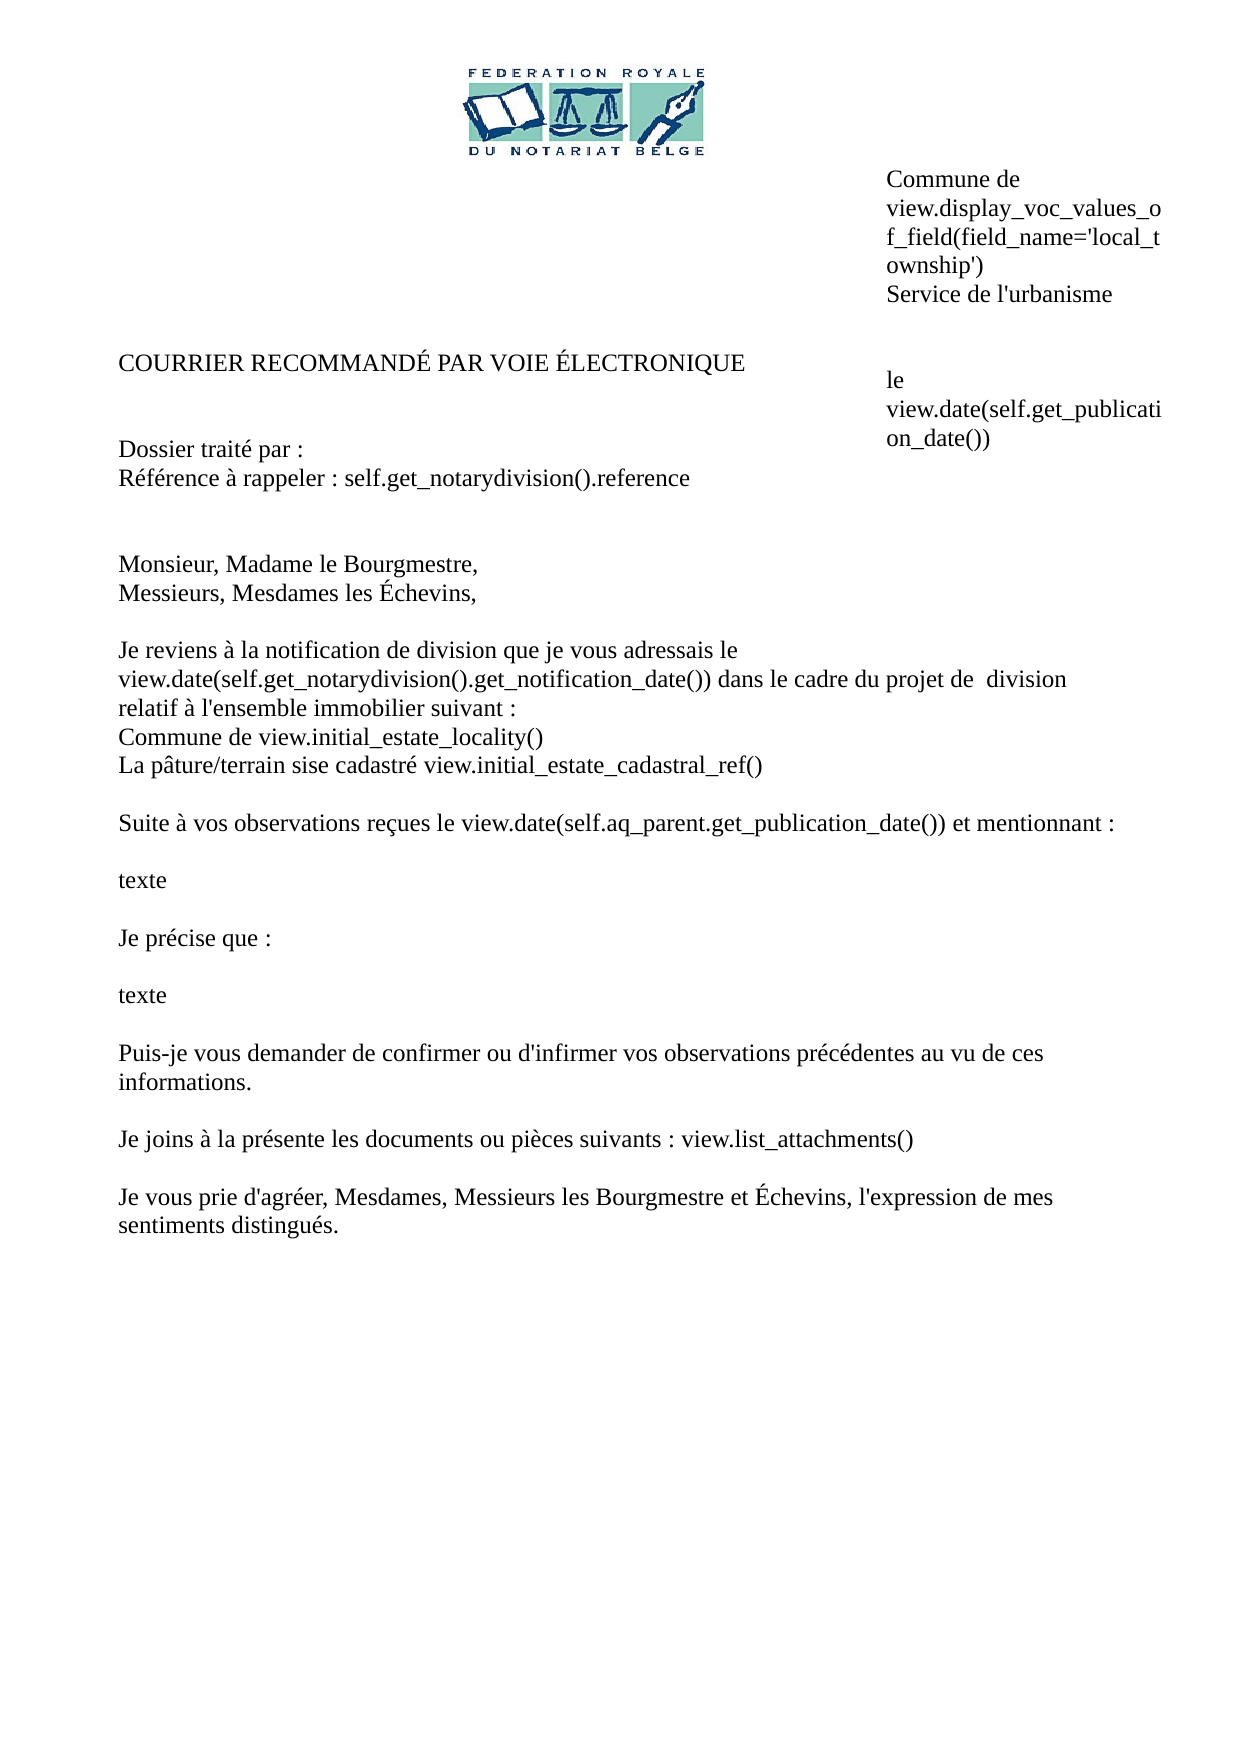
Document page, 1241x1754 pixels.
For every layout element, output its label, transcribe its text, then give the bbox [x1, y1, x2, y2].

text Je précise que : [118, 923, 1122, 952]
text Suite à vos observations reçues le view.date(self.aq_parent.get_publication_date()) et mentionnant : [118, 808, 1122, 837]
text Service de l'urbanisme [886, 279, 1165, 308]
text Monsieur, Madame le Bourgmestre, [118, 549, 1122, 578]
text COURRIER RECOMMANDÉ PAR VOIE ÉLECTRONIQUE [118, 348, 886, 377]
text Commune de view.initial_estate_locality() [118, 722, 1122, 751]
text Référence à rappeler : self.get_notarydivision().reference [118, 463, 1122, 492]
text Je vous prie d'agréer, Mesdames, Messieurs les Bourgmestre et Échevins, l'expression de mes sentiments distingués. [118, 1182, 1122, 1239]
text texte [118, 981, 1122, 1009]
text Dossier traité par : [118, 434, 1122, 463]
picture [457, 63, 710, 160]
text La pâture/terrain sise cadastré view.initial_estate_cadastral_ref() [118, 751, 1122, 779]
text Je reviens à la notification de division que je vous adressais le view.date(self.get_notarydivision().get_notification_date()) dans le cadre du projet de division relatif à l'ensemble immobilier suivant : [118, 636, 1122, 722]
text le view.date(self.get_publication_date()) [886, 365, 1165, 452]
text texte [118, 866, 1122, 894]
text Messieurs, Mesdames les Échevins, [118, 578, 1122, 607]
text Commune de view.display_voc_values_of_field(field_name='local_township') [886, 164, 1165, 279]
text Puis-je vous demander de confirmer ou d'infirmer vos observations précédentes au vu de ces informations. [118, 1038, 1122, 1096]
text Je joins à la présente les documents ou pièces suivants : view.list_attachments() [118, 1124, 1122, 1153]
